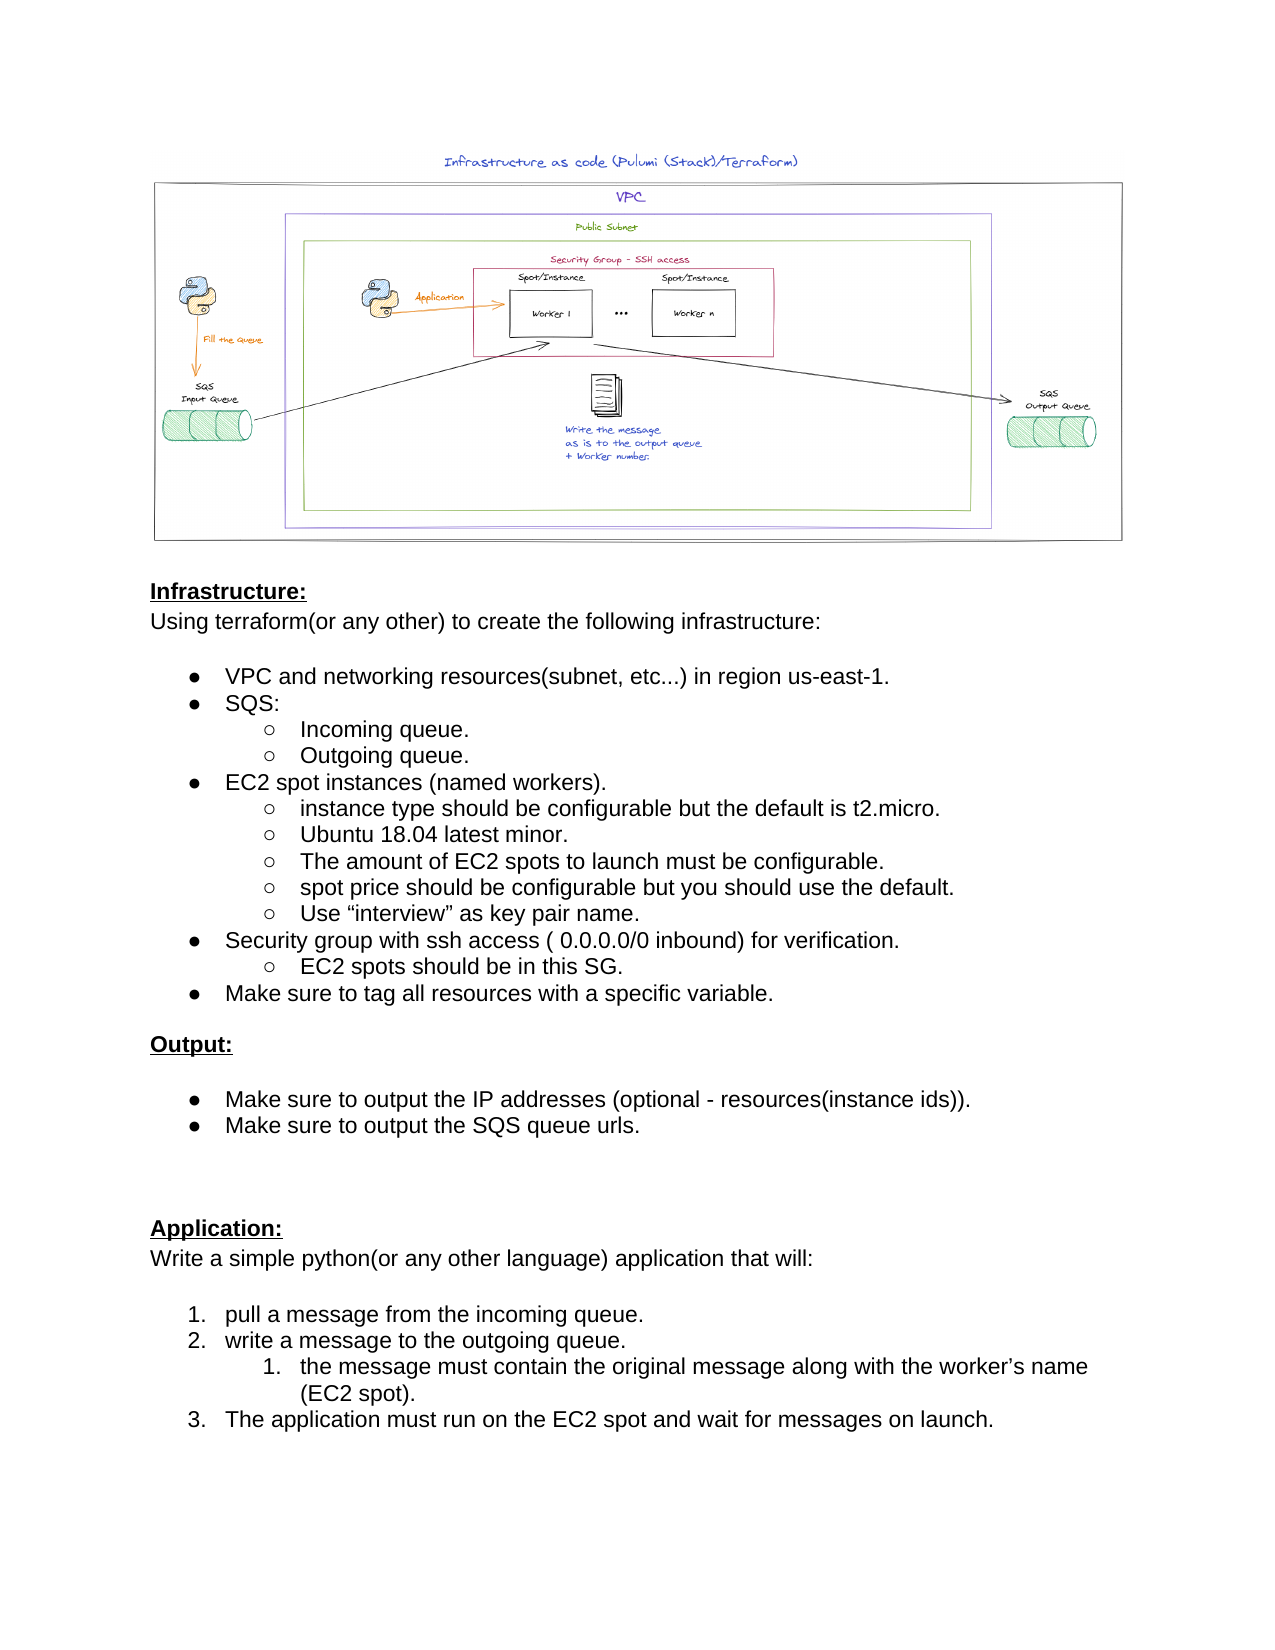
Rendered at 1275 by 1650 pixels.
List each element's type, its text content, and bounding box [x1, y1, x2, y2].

list Use “interview” as key pair name. [262, 900, 1125, 927]
list EC2 spot instances (named workers). [187, 769, 1125, 795]
text Using terraform(or any other) to create the following infrastructure: [150, 608, 1125, 634]
list instance type should be configurable but the default is t2.micro. [262, 795, 1125, 821]
text Application: [150, 1215, 1125, 1241]
list VPC and networking resources(subnet, etc...) in region us-east-1. [187, 663, 1125, 689]
list Make sure to tag all resources with a specific variable. [187, 979, 1125, 1006]
list The application must run on the EC2 spot and wait for messages on launch. [187, 1406, 1125, 1432]
list Ubuntu 18.04 latest minor. [262, 821, 1125, 848]
list write a message to the outgoing queue. [187, 1327, 1125, 1353]
list Security group with ssh access ( 0.0.0.0/0 inbound) for verification. [187, 927, 1125, 953]
list pull a message from the incoming queue. [187, 1301, 1125, 1327]
list Incoming queue. [262, 716, 1125, 742]
text Write a simple python(or any other language) application that will: [150, 1245, 1125, 1272]
list the message must contain the original message along with the worker’s name (EC2 spot). [262, 1353, 1125, 1406]
text Infrastructure: [150, 578, 1125, 604]
list Make sure to output the IP addresses (optional - resources(instance ids)). [187, 1086, 1125, 1112]
list spot price should be configurable but you should use the default. [262, 874, 1125, 900]
text Output: [150, 1031, 1125, 1057]
list SQS: [187, 689, 1125, 716]
list The amount of EC2 spots to launch must be configurable. [262, 848, 1125, 874]
list Outgoing queue. [262, 742, 1125, 769]
list EC2 spots should be in this SG. [262, 953, 1125, 979]
list Make sure to output the SQS queue urls. [187, 1112, 1125, 1139]
picture [150, 150, 1125, 544]
